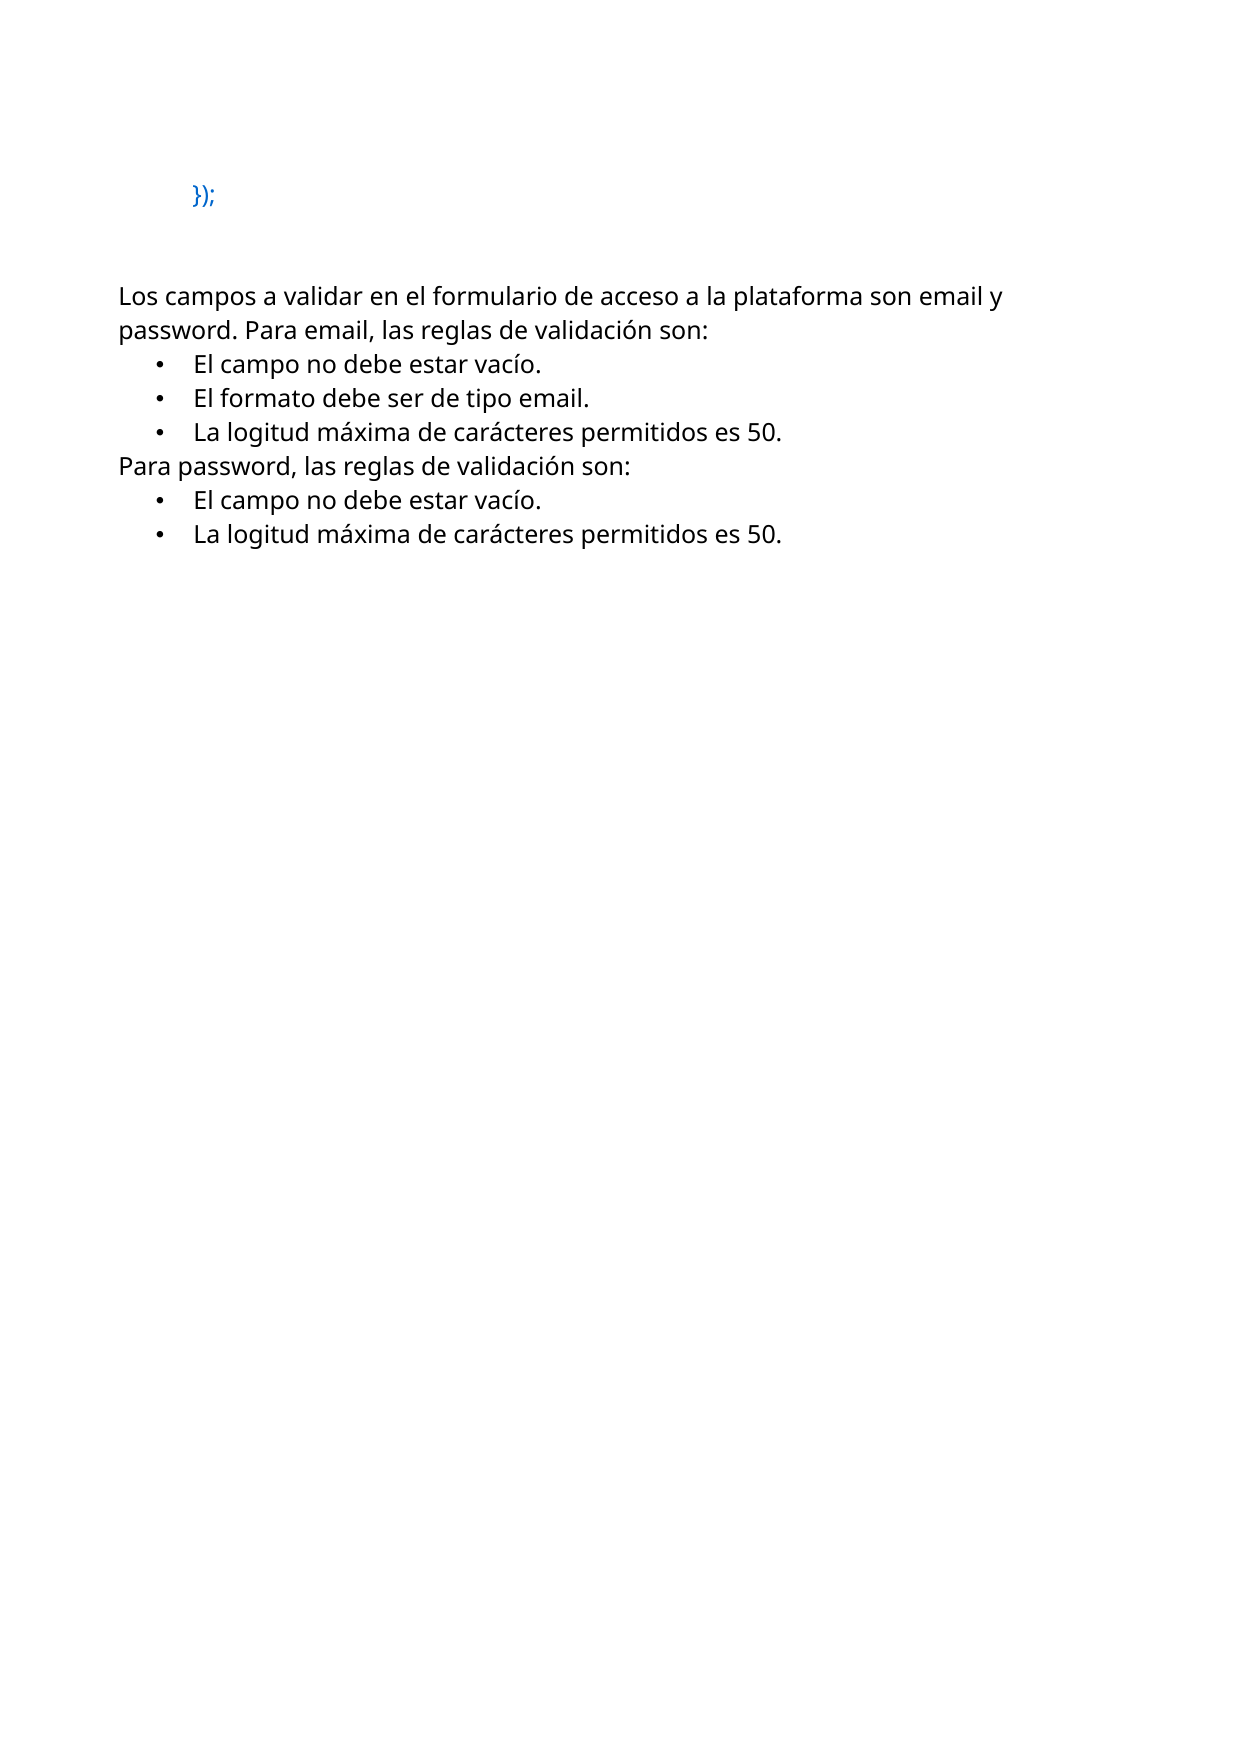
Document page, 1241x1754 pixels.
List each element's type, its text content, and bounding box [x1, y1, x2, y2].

text }); [118, 176, 1122, 210]
text Para password, las reglas de validación son: [118, 449, 1122, 483]
list La logitud máxima de carácteres permitidos es 50. [156, 415, 1122, 449]
list El campo no debe estar vacío. [156, 347, 1122, 381]
list El campo no debe estar vacío. [156, 483, 1122, 517]
list El formato debe ser de tipo email. [156, 381, 1122, 415]
text Los campos a validar en el formulario de acceso a la plataforma son email y password. Para email, las reglas de validación son: [118, 278, 1122, 347]
list La logitud máxima de carácteres permitidos es 50. [156, 517, 1122, 551]
